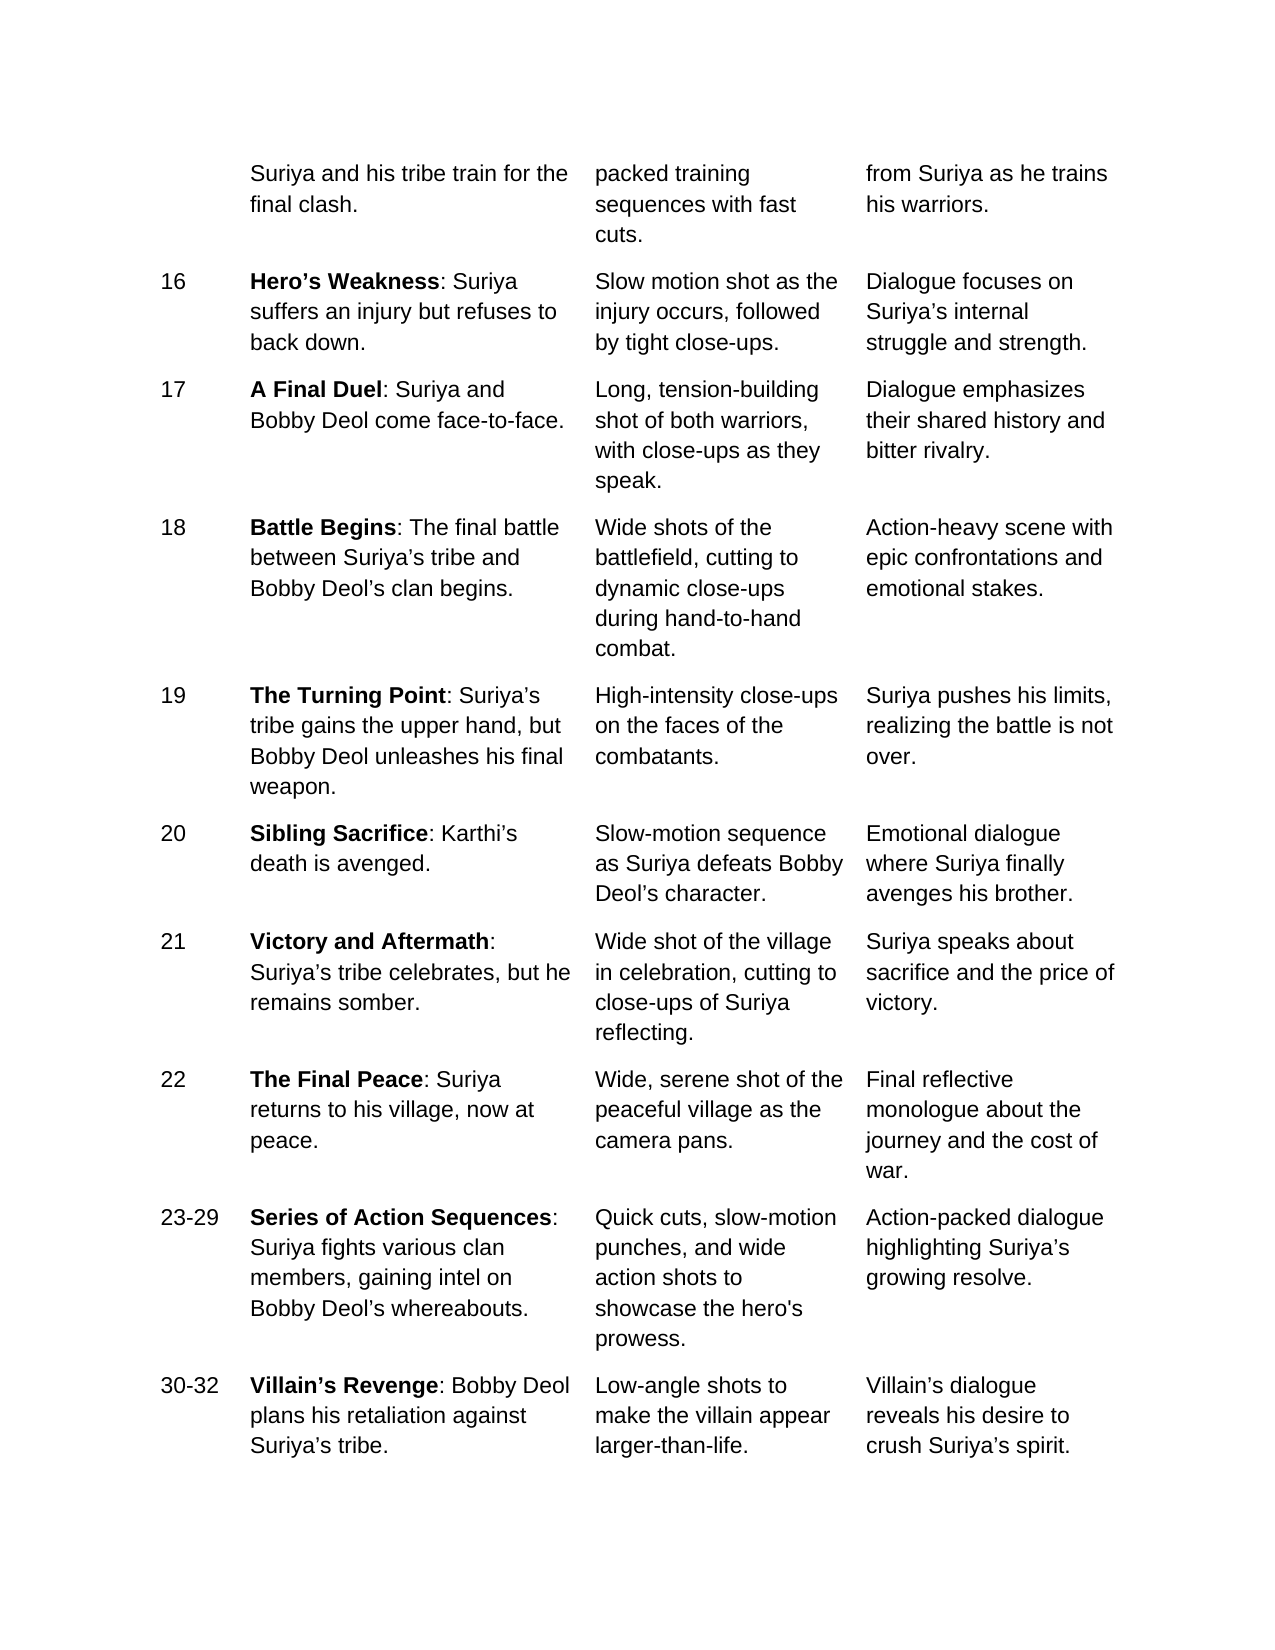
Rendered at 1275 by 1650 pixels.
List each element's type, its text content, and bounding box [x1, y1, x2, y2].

table_cell Low-angle shots to make the villain appear larger-than-life. [584, 1362, 855, 1470]
table_cell Villain’s dialogue reveals his desire to crush Suriya’s spirit. [855, 1362, 1125, 1470]
table_cell A Final Duel: Suriya and Bobby Deol come face-to-face. [240, 366, 584, 504]
table_cell Wide shots of the battlefield, cutting to dynamic close-ups during hand-to-hand combat. [584, 504, 855, 672]
table_cell Suriya speaks about sacrifice and the price of victory. [855, 918, 1125, 1056]
table_cell Series of Action Sequences: Suriya fights various clan members, gaining intel on Bobby Deol’s whereabouts. [240, 1194, 584, 1362]
table_cell Long, tension-building shot of both warriors, with close-ups as they speak. [584, 366, 855, 504]
table_cell The Turning Point: Suriya’s tribe gains the upper hand, but Bobby Deol unleashes his final weapon. [240, 672, 584, 809]
table_cell Action-heavy scene with epic confrontations and emotional stakes. [855, 504, 1125, 672]
table_cell Sibling Sacrifice: Karthi’s death is avenged. [240, 810, 584, 918]
table_cell Slow motion shot as the injury occurs, followed by tight close-ups. [584, 258, 855, 366]
table_cell Slow-motion sequence as Suriya defeats Bobby Deol’s character. [584, 810, 855, 918]
table_cell Action-packed dialogue highlighting Suriya’s growing resolve. [855, 1194, 1125, 1362]
table_cell Emotional dialogue where Suriya finally avenges his brother. [855, 810, 1125, 918]
table_cell 19 [150, 672, 239, 809]
table_cell Dialogue focuses on Suriya’s internal struggle and strength. [855, 258, 1125, 366]
table_cell The Final Peace: Suriya returns to his village, now at peace. [240, 1056, 584, 1193]
table_cell Suriya and his tribe train for the final clash. [240, 150, 584, 258]
table_cell Suriya pushes his limits, realizing the battle is not over. [855, 672, 1125, 809]
table_cell 21 [150, 918, 239, 1056]
table_cell 20 [150, 810, 239, 918]
table_cell 18 [150, 504, 239, 672]
table_cell Dialogue emphasizes their shared history and bitter rivalry. [855, 366, 1125, 504]
table_cell packed training sequences with fast cuts. [584, 150, 855, 258]
table_cell Battle Begins: The final battle between Suriya’s tribe and Bobby Deol’s clan begins. [240, 504, 584, 672]
table_cell 22 [150, 1056, 239, 1193]
table_cell [150, 150, 239, 258]
table_cell Quick cuts, slow-motion punches, and wide action shots to showcase the hero's prowess. [584, 1194, 855, 1362]
table_cell 17 [150, 366, 239, 504]
table_cell Villain’s Revenge: Bobby Deol plans his retaliation against Suriya’s tribe. [240, 1362, 584, 1470]
table_cell Victory and Aftermath: Suriya’s tribe celebrates, but he remains somber. [240, 918, 584, 1056]
table_cell High-intensity close-ups on the faces of the combatants. [584, 672, 855, 809]
table_cell Hero’s Weakness: Suriya suffers an injury but refuses to back down. [240, 258, 584, 366]
table_cell Wide, serene shot of the peaceful village as the camera pans. [584, 1056, 855, 1193]
table_cell 23-29 [150, 1194, 239, 1362]
table_cell Wide shot of the village in celebration, cutting to close-ups of Suriya reflecting. [584, 918, 855, 1056]
table_cell Final reflective monologue about the journey and the cost of war. [855, 1056, 1125, 1193]
table_cell 30-32 [150, 1362, 239, 1470]
table_cell from Suriya as he trains his warriors. [855, 150, 1125, 258]
table_cell 16 [150, 258, 239, 366]
